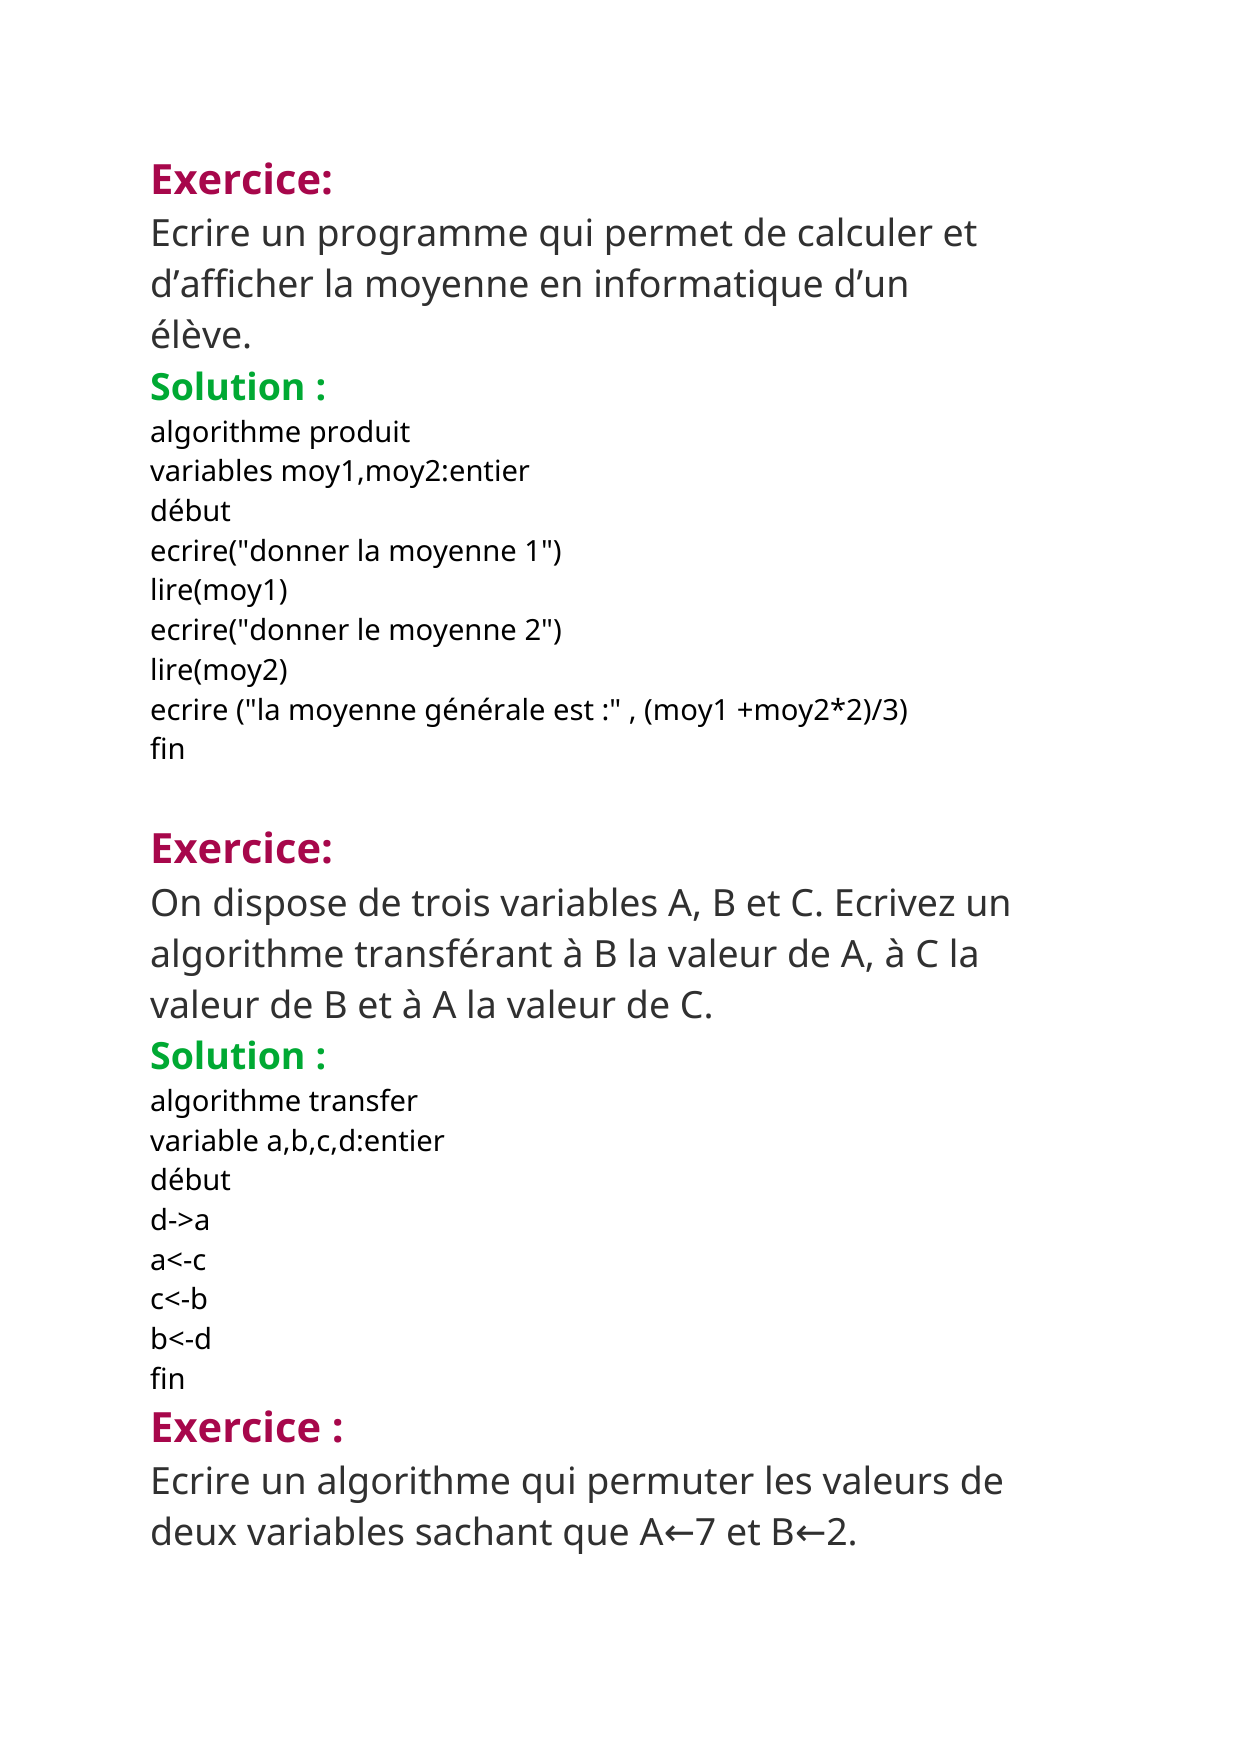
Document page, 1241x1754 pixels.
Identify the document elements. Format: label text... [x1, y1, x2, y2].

text début [150, 490, 1090, 530]
text Solution : [150, 360, 1090, 411]
text Solution : [150, 1029, 1090, 1080]
text fin [150, 728, 1090, 768]
text Exercice: [150, 150, 1090, 207]
text Ecrire un algorithme qui permuter les valeurs de deux variables sachant que A←7 et B←2. [150, 1454, 1090, 1556]
text ecrire("donner la moyenne 1") [150, 530, 1090, 570]
text Exercice : [150, 1398, 1090, 1454]
text lire(moy1) [150, 570, 1090, 609]
text algorithme produit [150, 411, 1090, 451]
text Exercice: [150, 819, 1090, 876]
text d->a [150, 1199, 1090, 1239]
text début [150, 1159, 1090, 1199]
text fin [150, 1358, 1090, 1398]
text b<-d [150, 1318, 1090, 1358]
text On dispose de trois variables A, B et C. Ecrivez un algorithme transférant à B la valeur de A, à C la valeur de B et à A la valeur de C. [150, 876, 1090, 1029]
text ecrire("donner le moyenne 2") [150, 609, 1090, 649]
text c<-b [150, 1278, 1090, 1318]
text ecrire ("la moyenne générale est :" , (moy1 +moy2*2)/3) [150, 689, 1090, 728]
text a<-c [150, 1239, 1090, 1278]
text variable a,b,c,d:entier [150, 1120, 1090, 1159]
text lire(moy2) [150, 649, 1090, 689]
text variables moy1,moy2:entier [150, 451, 1090, 490]
text algorithme transfer [150, 1080, 1090, 1120]
text Ecrire un programme qui permet de calculer et d’afficher la moyenne en informatique d’un [150, 207, 1090, 309]
text élève. [150, 309, 1090, 360]
